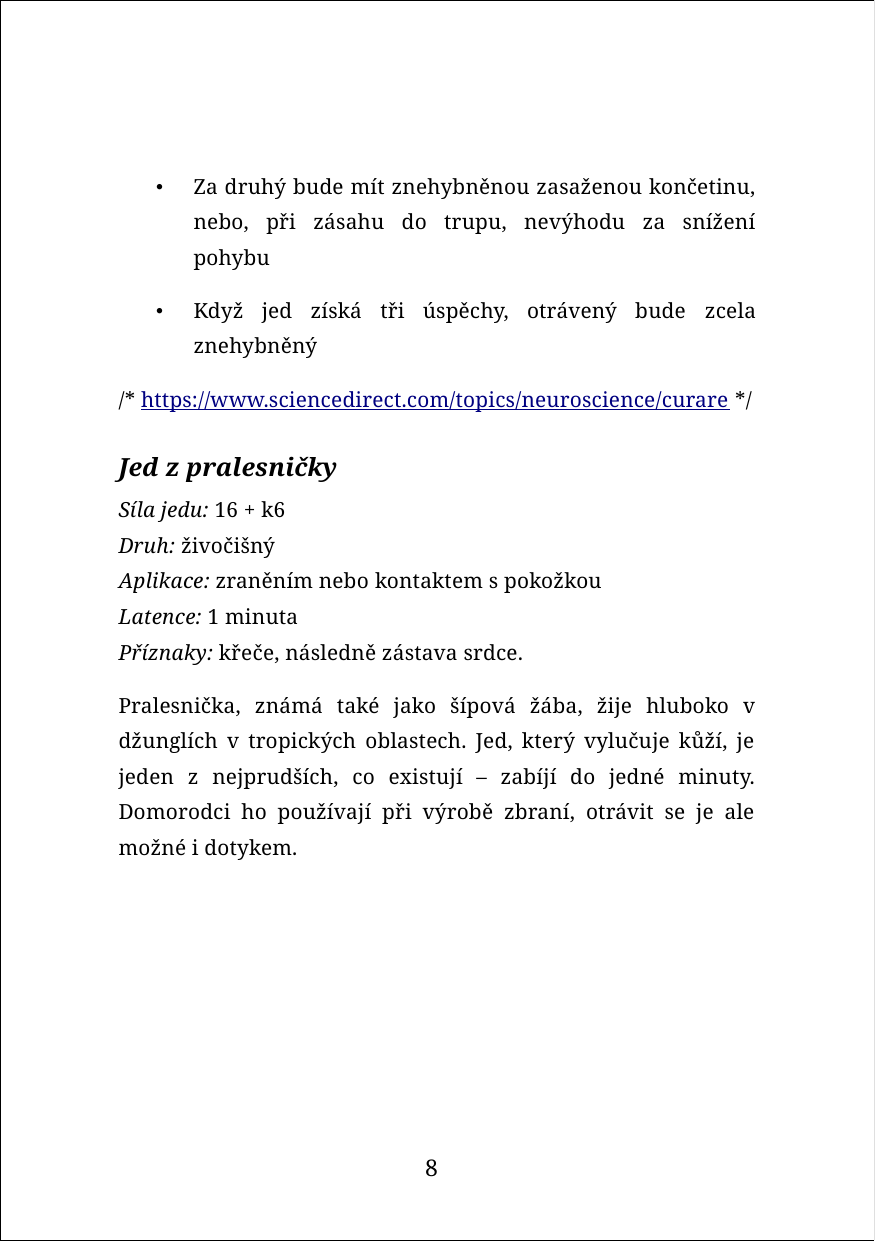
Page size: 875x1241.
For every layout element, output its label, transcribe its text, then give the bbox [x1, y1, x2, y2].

text Síla jedu: 16 + k6 Druh: živočišný Aplikace: zraněním nebo kontaktem s pokožkou Latence: 1 minuta Příznaky: křeče, následně zástava srdce. [118, 496, 756, 666]
text /* https://www.sciencedirect.com/topics/neuroscience/curare */ [118, 385, 756, 413]
list Když jed získá tři úspěchy, otrávený bude zcela znehybněný [156, 296, 756, 360]
subtitle Jed z pralesničky [118, 450, 756, 484]
list Za druhý bude mít znehybněnou zasaženou končetinu, nebo, při zásahu do trupu, nevýhodu za snížení pohybu [156, 172, 756, 271]
text Pralesnička, známá také jako šípová žába, žije hluboko v džunglích v tropických oblastech. Jed, který vylučuje kůží, je jeden z nejprudších, co existují – zabíjí do jedné minuty. Domorodci ho používají při výrobě zbraní, otrávit se je ale možné i dotykem. [118, 691, 756, 861]
